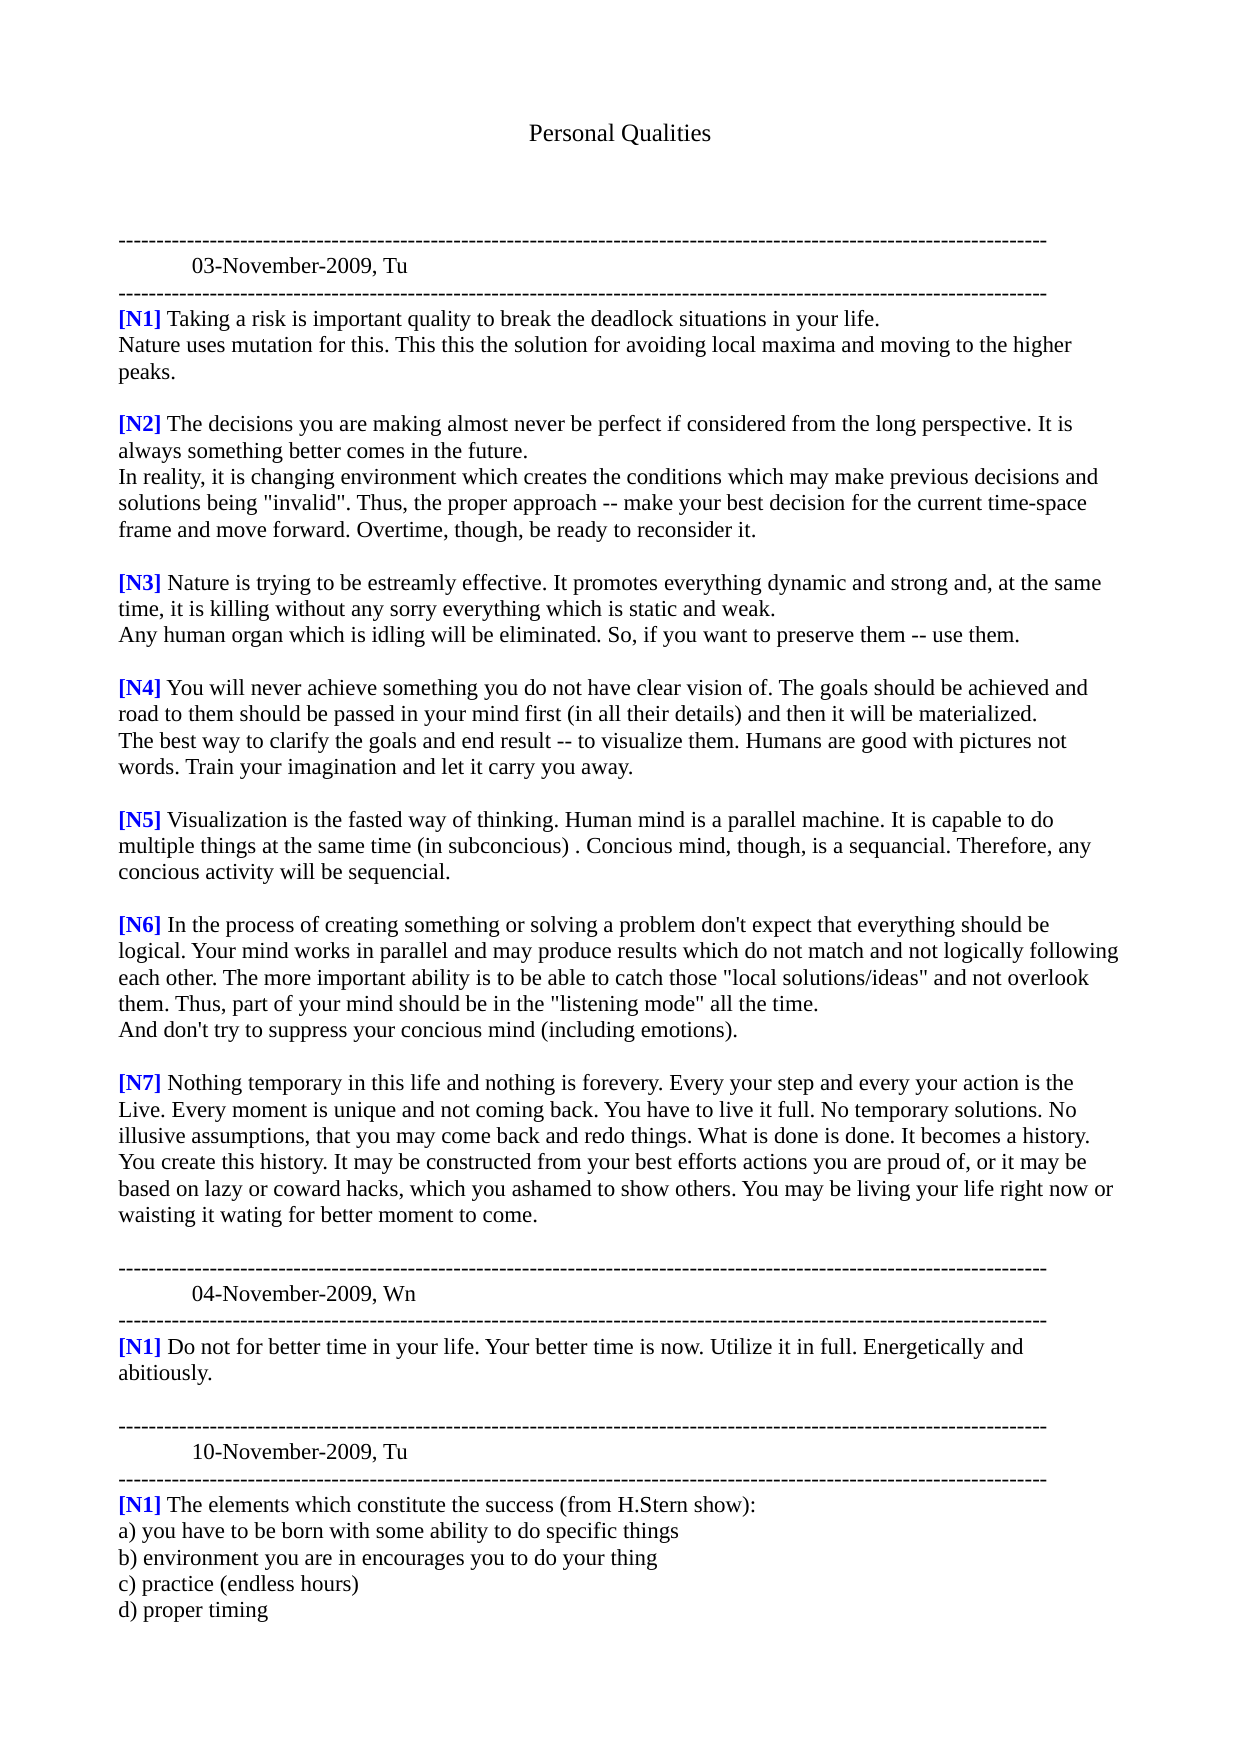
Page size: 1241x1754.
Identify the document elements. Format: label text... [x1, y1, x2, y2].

text [N1] Do not for better time in your life. Your better time is now. Utilize it in full. Energetically and abitiously. [118, 1333, 1122, 1386]
text [N2] The decisions you are making almost never be perfect if considered from the long perspective. It is always something better comes in the future. [118, 410, 1122, 463]
text [N1] The elements which constitute the success (from H.Stern show): [118, 1491, 1122, 1517]
text [N1] Taking a risk is important quality to break the deadlock situations in your life. [118, 305, 1122, 331]
text 04-November-2009, Wn [118, 1280, 1122, 1306]
text -------------------------------------------------------------------------------------------------------------------------- [118, 1254, 1122, 1280]
text 10-November-2009, Tu [118, 1438, 1122, 1464]
text [N4] You will never achieve something you do not have clear vision of. The goals should be achieved and road to them should be passed in your mind first (in all their details) and then it will be materialized. [118, 674, 1122, 727]
text -------------------------------------------------------------------------------------------------------------------------- [118, 279, 1122, 305]
text Any human organ which is idling will be eliminated. So, if you want to preserve them -- use them. [118, 621, 1122, 648]
text Personal Qualities [118, 118, 1122, 147]
text Nature uses mutation for this. This this the solution for avoiding local maxima and moving to the higher peaks. [118, 331, 1122, 384]
text a) you have to be born with some ability to do specific things [118, 1517, 1122, 1544]
text The best way to clarify the goals and end result -- to visualize them. Humans are good with pictures not words. Train your imagination and let it carry you away. [118, 727, 1122, 779]
text c) practice (endless hours) [118, 1570, 1122, 1596]
text -------------------------------------------------------------------------------------------------------------------------- [118, 226, 1122, 252]
text -------------------------------------------------------------------------------------------------------------------------- [118, 1306, 1122, 1333]
text [N6] In the process of creating something or solving a problem don't expect that everything should be logical. Your mind works in parallel and may produce results which do not match and not logically following each other. The more important ability is to be able to catch those "local solutions/ideas" and not overlook them. Thus, part of your mind should be in the "listening mode" all the time. [118, 911, 1122, 1017]
text [N5] Visualization is the fasted way of thinking. Human mind is a parallel machine. It is capable to do multiple things at the same time (in subconcious) . Concious mind, though, is a sequancial. Therefore, any concious activity will be sequencial. [118, 806, 1122, 885]
text [N7] Nothing temporary in this life and nothing is forevery. Every your step and every your action is the Live. Every moment is unique and not coming back. You have to live it full. No temporary solutions. No illusive assumptions, that you may come back and redo things. What is done is done. It becomes a history. You create this history. It may be constructed from your best efforts actions you are proud of, or it may be based on lazy or coward hacks, which you ashamed to show others. You may be living your life right now or waisting it wating for better moment to come. [118, 1069, 1122, 1227]
text And don't try to suppress your concious mind (including emotions). [118, 1017, 1122, 1043]
text -------------------------------------------------------------------------------------------------------------------------- [118, 1412, 1122, 1438]
text b) environment you are in encourages you to do your thing [118, 1544, 1122, 1570]
text [N3] Nature is trying to be estreamly effective. It promotes everything dynamic and strong and, at the same time, it is killing without any sorry everything which is static and weak. [118, 568, 1122, 621]
text -------------------------------------------------------------------------------------------------------------------------- [118, 1464, 1122, 1491]
text 03-November-2009, Tu [118, 252, 1122, 279]
text d) proper timing [118, 1596, 1122, 1623]
text In reality, it is changing environment which creates the conditions which may make previous decisions and solutions being "invalid". Thus, the proper approach -- make your best decision for the current time-space frame and move forward. Overtime, though, be ready to reconsider it. [118, 463, 1122, 542]
